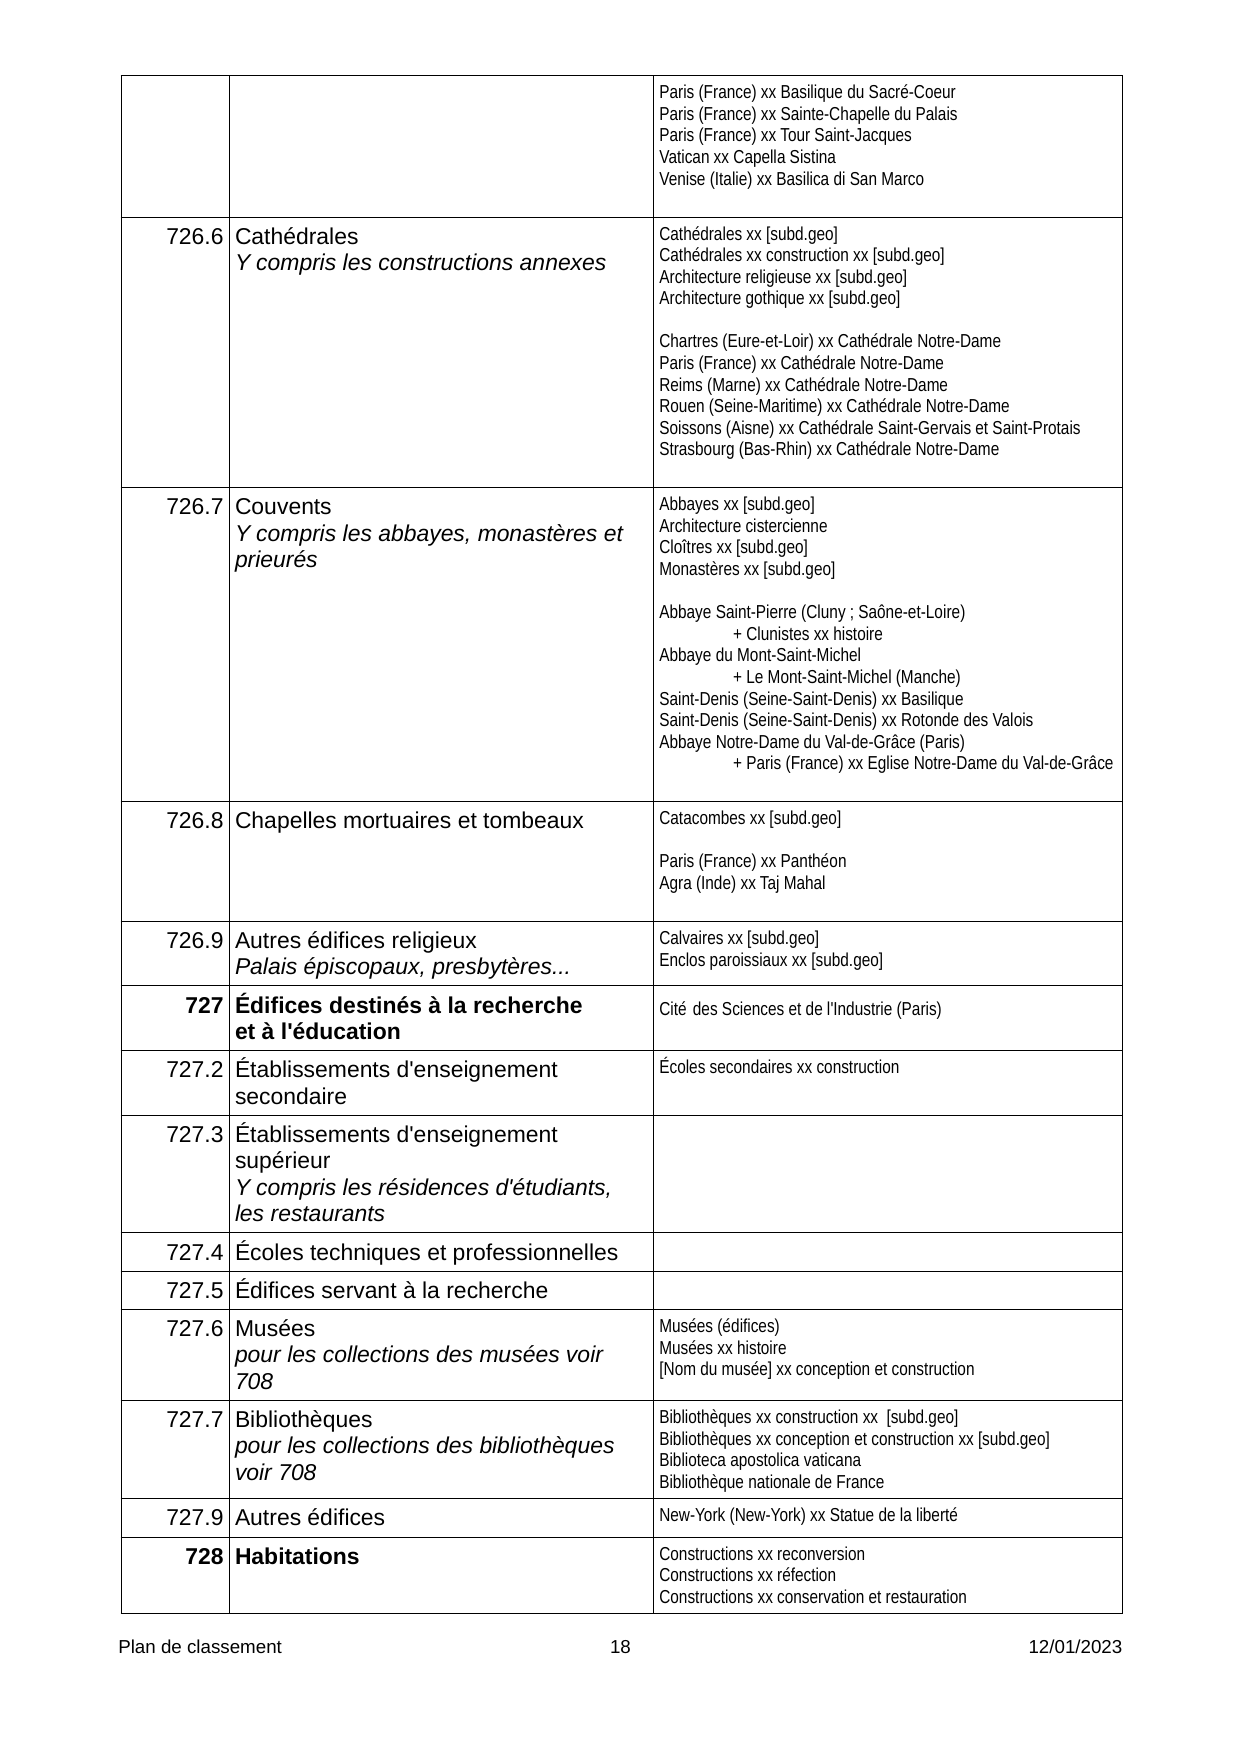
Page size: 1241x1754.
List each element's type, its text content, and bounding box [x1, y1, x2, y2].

table_cell Musées (édifices) Musées xx histoire [Nom du musée] xx conception et construction [654, 1310, 1122, 1400]
table_cell 727.6 [122, 1310, 229, 1400]
table_cell 726.8 [122, 802, 229, 921]
table_cell Établissements d'enseignement secondaire [230, 1051, 653, 1115]
table_cell 727.3 [122, 1116, 229, 1232]
table_cell Écoles secondaires xx construction [654, 1051, 1122, 1115]
table_cell Édifices servant à la recherche [230, 1272, 653, 1309]
table_cell Établissements d'enseignement supérieur Y compris les résidences d'étudiants, les restaurants [230, 1116, 653, 1232]
table_cell [654, 1272, 1122, 1309]
table_cell 727.9 [122, 1499, 229, 1536]
table_cell Catacombes xx [subd.geo] Paris (France) xx Panthéon Agra (Inde) xx Taj Mahal [654, 802, 1122, 921]
table_cell 728 [122, 1538, 229, 1613]
table_cell [654, 1116, 1122, 1232]
table_cell [122, 76, 229, 216]
table_cell 726.9 [122, 922, 229, 985]
table_cell Bibliothèques xx construction xx [subd.geo] Bibliothèques xx conception et construction xx [subd.geo] Biblioteca apostolica vaticana Bibliothèque nationale de France [654, 1401, 1122, 1498]
table_cell Cité des Sciences et de l'Industrie (Paris) [654, 986, 1122, 1050]
table_cell 727.7 [122, 1401, 229, 1498]
table_cell 727.2 [122, 1051, 229, 1115]
table_cell Calvaires xx [subd.geo] Enclos paroissiaux xx [subd.geo] [654, 922, 1122, 985]
table_cell [654, 1233, 1122, 1271]
table_cell Abbayes xx [subd.geo] Architecture cistercienne Cloîtres xx [subd.geo] Monastères xx [subd.geo] Abbaye Saint-Pierre (Cluny ; Saône-et-Loire) + Clunistes xx histoire Abbaye du Mont-Saint-Michel + Le Mont-Saint-Michel (Manche) Saint-Denis (Seine-Saint-Denis) xx Basilique Saint-Denis (Seine-Saint-Denis) xx Rotonde des Valois Abbaye Notre-Dame du Val-de-Grâce (Paris) + Paris (France) xx Eglise Notre-Dame du Val-de-Grâce [654, 488, 1122, 801]
table_cell Écoles techniques et professionnelles [230, 1233, 653, 1271]
table_cell Habitations [230, 1538, 653, 1613]
table_cell New-York (New-York) xx Statue de la liberté [654, 1499, 1122, 1536]
table_cell [230, 76, 653, 216]
table_cell Autres édifices religieux Palais épiscopaux, presbytères... [230, 922, 653, 985]
table_cell Édifices destinés à la recherche et à l'éducation [230, 986, 653, 1050]
table_cell 727.5 [122, 1272, 229, 1309]
table_cell Cathédrales xx [subd.geo] Cathédrales xx construction xx [subd.geo] Architecture religieuse xx [subd.geo] Architecture gothique xx [subd.geo] Chartres (Eure-et-Loir) xx Cathédrale Notre-Dame Paris (France) xx Cathédrale Notre-Dame Reims (Marne) xx Cathédrale Notre-Dame Rouen (Seine-Maritime) xx Cathédrale Notre-Dame Soissons (Aisne) xx Cathédrale Saint-Gervais et Saint-Protais Strasbourg (Bas-Rhin) xx Cathédrale Notre-Dame [654, 218, 1122, 487]
table_cell 727.4 [122, 1233, 229, 1271]
table_cell Constructions xx reconversion Constructions xx réfection Constructions xx conservation et restauration [654, 1538, 1122, 1613]
table_cell Musées pour les collections des musées voir 708 [230, 1310, 653, 1400]
table_cell Couvents Y compris les abbayes, monastères et prieurés [230, 488, 653, 801]
table_cell Bibliothèques pour les collections des bibliothèques voir 708 [230, 1401, 653, 1498]
table_cell 726.7 [122, 488, 229, 801]
table_cell Cathédrales Y compris les constructions annexes [230, 218, 653, 487]
table_cell Autres édifices [230, 1499, 653, 1536]
table_cell Chapelles mortuaires et tombeaux [230, 802, 653, 921]
table_cell Paris (France) xx Basilique du Sacré-Coeur Paris (France) xx Sainte-Chapelle du Palais Paris (France) xx Tour Saint-Jacques Vatican xx Capella Sistina Venise (Italie) xx Basilica di San Marco [654, 76, 1122, 216]
table_cell 726.6 [122, 218, 229, 487]
table_cell 727 [122, 986, 229, 1050]
